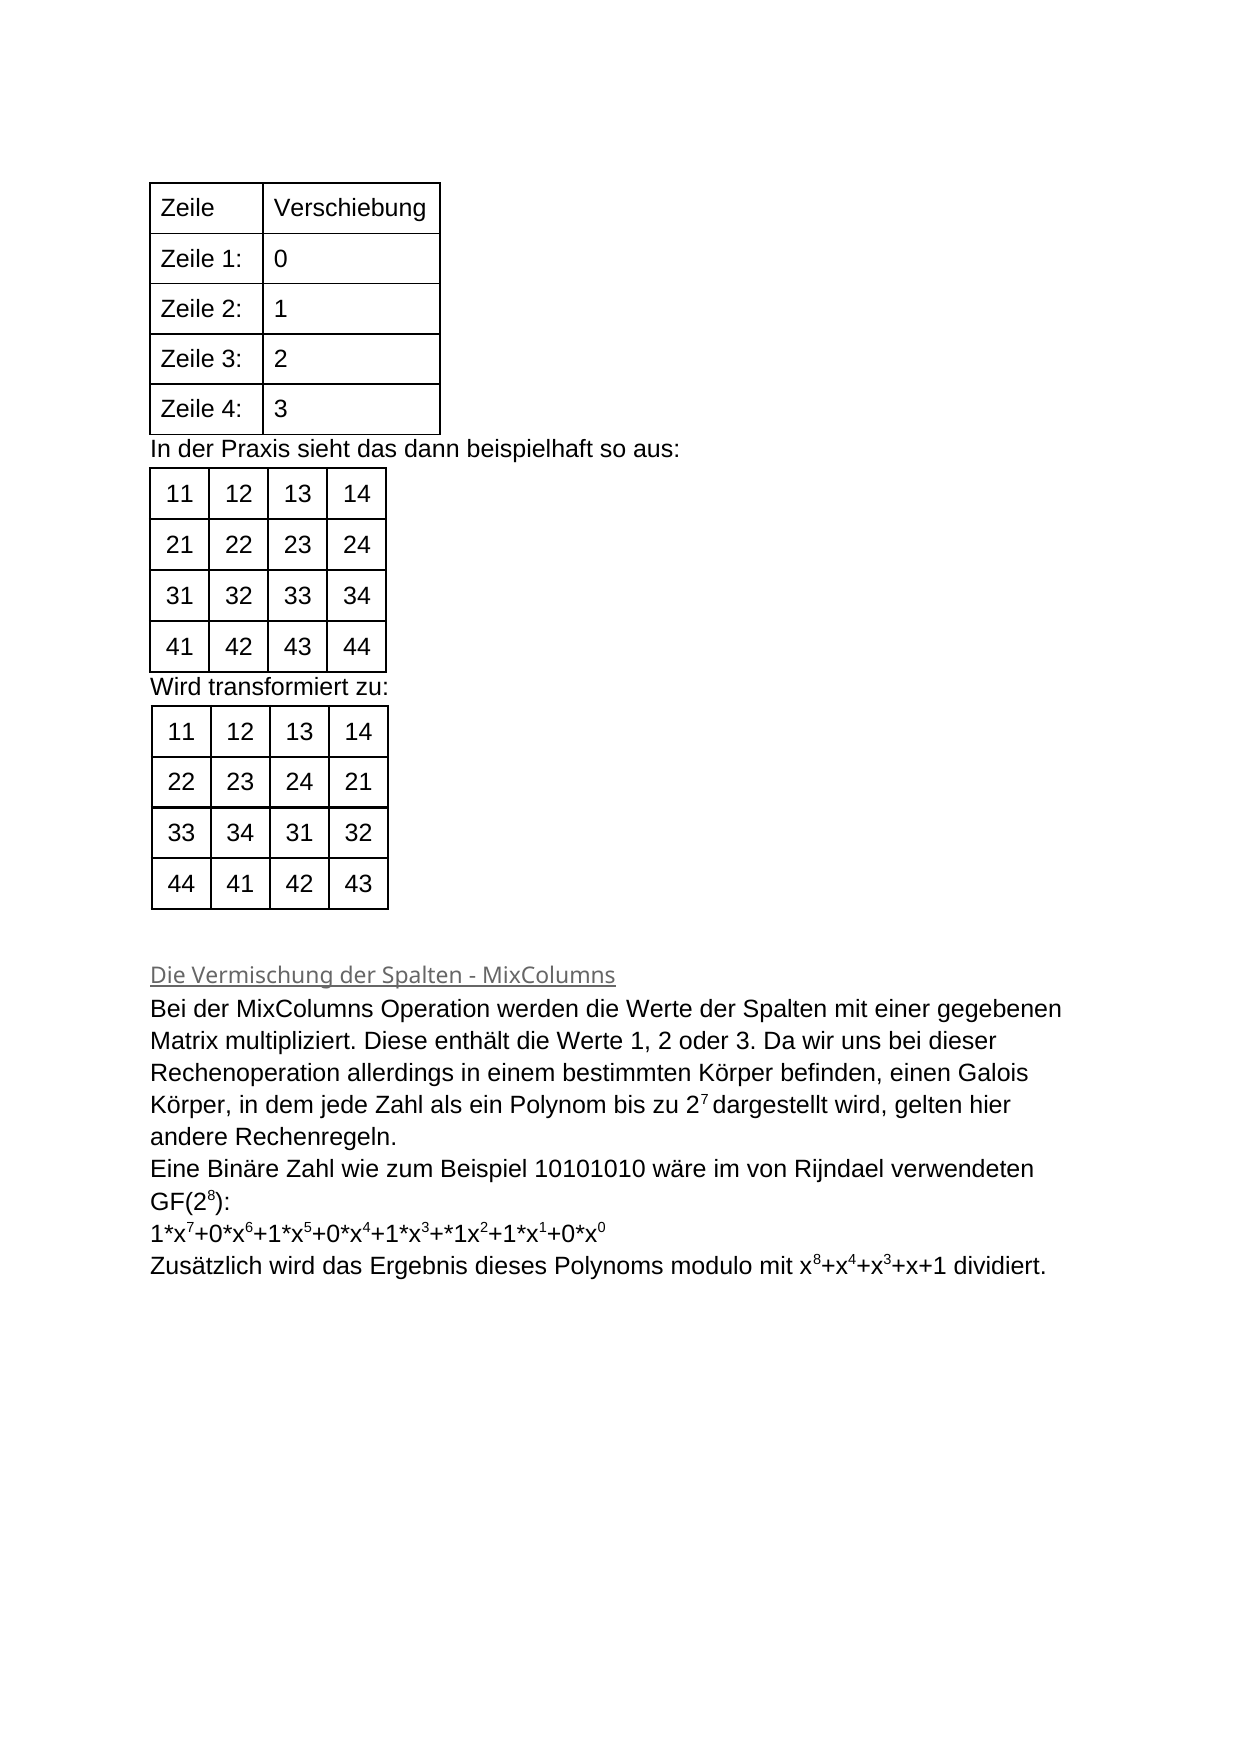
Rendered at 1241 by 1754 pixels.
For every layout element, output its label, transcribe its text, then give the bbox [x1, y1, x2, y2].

table_cell 44 [328, 622, 385, 671]
table_header 12 [210, 469, 267, 518]
text Bei der MixColumns Operation werden die Werte der Spalten mit einer gegebenen Matrix multipliziert. Diese enthält die Werte 1, 2 oder 3. Da wir uns bei dieser Rechenoperation allerdings in einem bestimmten Körper befinden, einen Galois Körper, in dem jede Zahl als ein Polynom bis zu 27 dargestellt wird, gelten hier andere Rechenregeln. [150, 995, 1091, 1151]
table_header 12 [212, 707, 269, 756]
table_cell Zeile 2: [151, 284, 262, 333]
table_cell Zeile 3: [151, 335, 262, 383]
table_cell 23 [269, 520, 326, 569]
table_header 13 [269, 469, 326, 518]
table_cell 33 [269, 571, 326, 620]
table_header 13 [271, 707, 328, 756]
table_header 14 [328, 469, 385, 518]
table_header 11 [153, 707, 210, 756]
table_cell 32 [330, 809, 387, 857]
table_header 14 [330, 707, 387, 756]
table_cell 24 [271, 758, 328, 806]
table_cell 32 [210, 571, 267, 620]
table_cell 21 [330, 758, 387, 806]
table_header Verschiebung [264, 184, 439, 232]
text In der Praxis sieht das dann beispielhaft so aus: [150, 435, 1091, 463]
table_cell 43 [330, 859, 387, 908]
table_cell 34 [212, 809, 269, 857]
table_cell 3 [264, 385, 439, 434]
table_cell Zeile 1: [151, 234, 262, 283]
table_cell 44 [153, 859, 210, 908]
table_cell 31 [271, 809, 328, 857]
table_cell 23 [212, 758, 269, 806]
table_cell 24 [328, 520, 385, 569]
table_cell 21 [151, 520, 208, 569]
table_cell Zeile 4: [151, 385, 262, 434]
table_cell 41 [151, 622, 208, 671]
text 1*x7+0*x6+1*x5+0*x4+1*x3+*1x2+1*x1+0*x0 [150, 1219, 1091, 1247]
table_cell 2 [264, 335, 439, 383]
text Zusätzlich wird das Ergebnis dieses Polynoms modulo mit x8+x4+x3+x+1 dividiert. [150, 1252, 1091, 1279]
table_cell 1 [264, 284, 439, 333]
text Wird transformiert zu: [150, 673, 1091, 701]
table_cell 41 [212, 859, 269, 908]
table_cell 22 [153, 758, 210, 806]
table_cell 42 [271, 859, 328, 908]
table_cell 33 [153, 809, 210, 857]
table_cell 43 [269, 622, 326, 671]
table_cell 34 [328, 571, 385, 620]
text Eine Binäre Zahl wie zum Beispiel 10101010 wäre im von Rijndael verwendeten GF(28): [150, 1155, 1091, 1215]
table_cell 22 [210, 520, 267, 569]
subtitle Die Vermischung der Spalten - MixColumns [150, 959, 1091, 990]
table_header 11 [151, 469, 208, 518]
table_cell 0 [264, 234, 439, 283]
table_cell 42 [210, 622, 267, 671]
table_header Zeile [151, 184, 262, 232]
table_cell 31 [151, 571, 208, 620]
